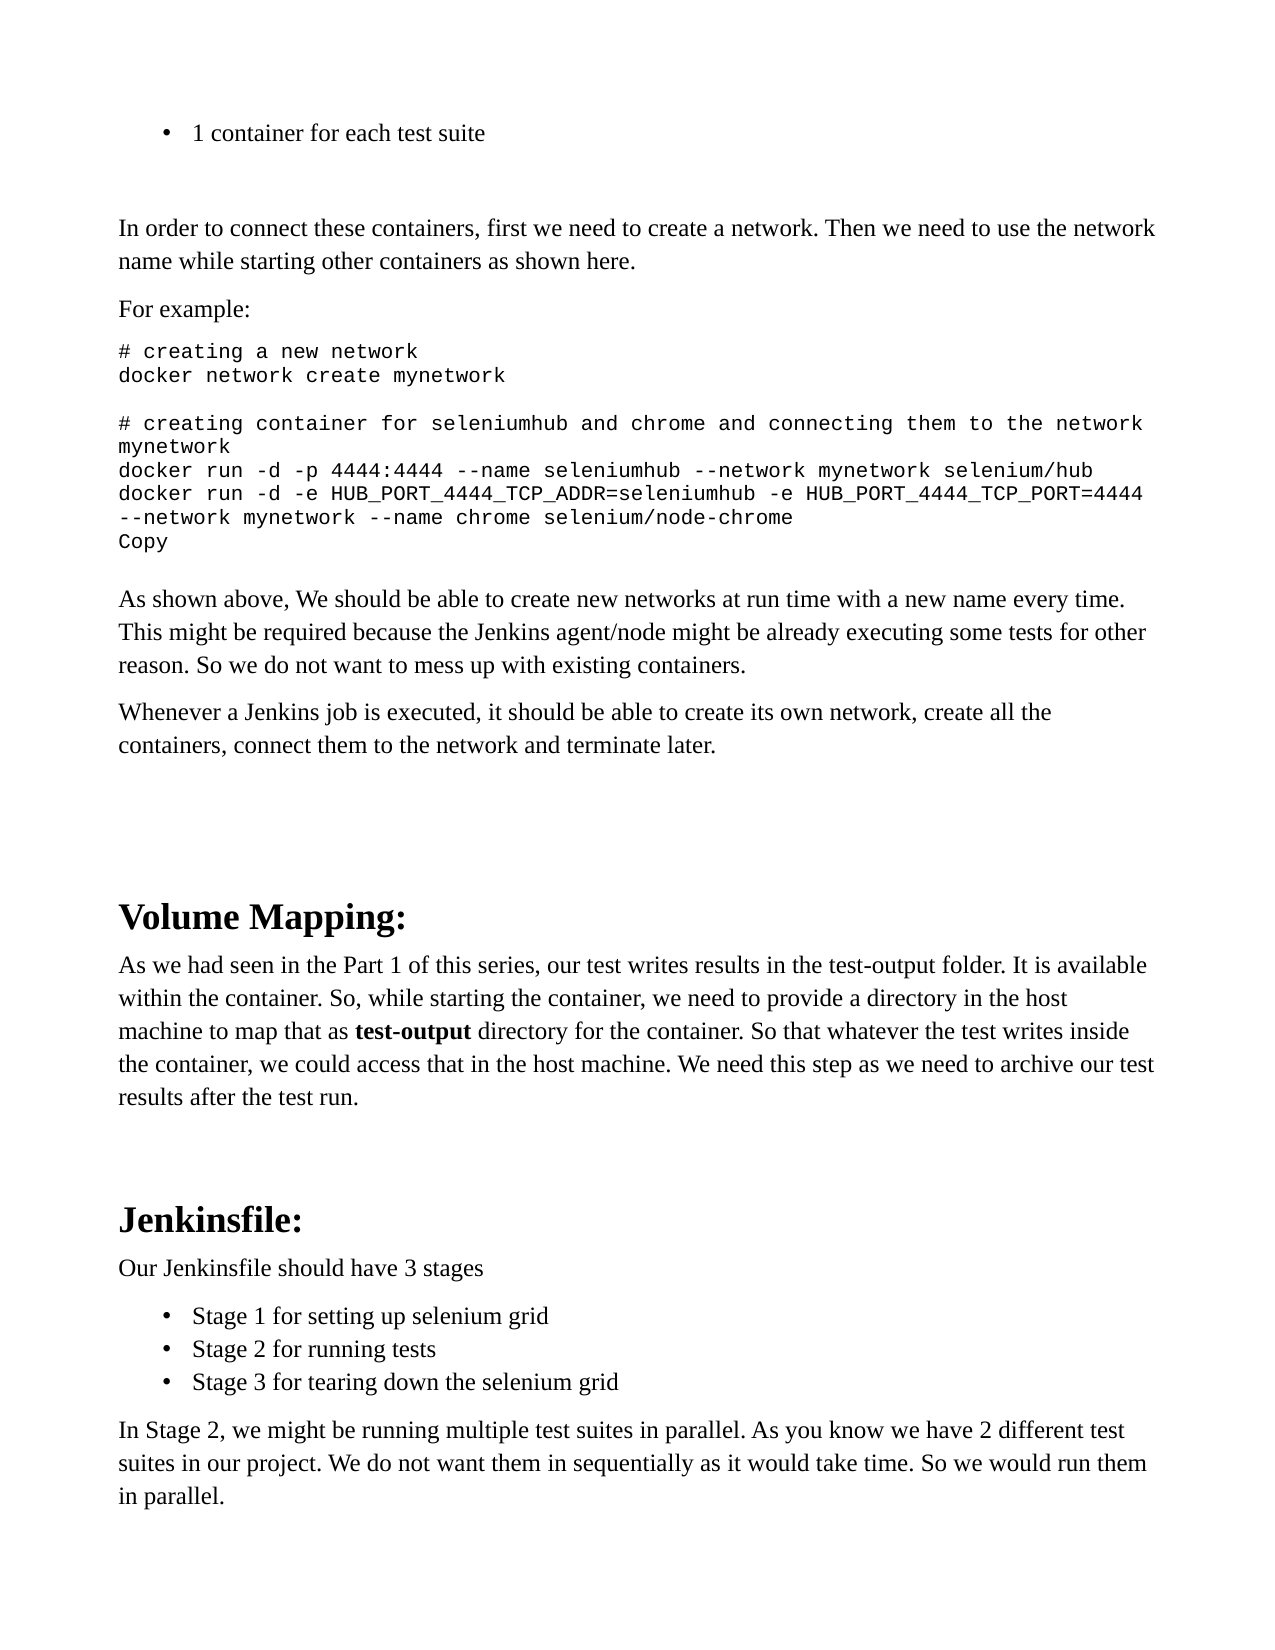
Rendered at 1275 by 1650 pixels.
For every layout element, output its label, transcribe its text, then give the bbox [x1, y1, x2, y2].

text # creating container for seleniumhub and chrome and connecting them to the network mynetwork [118, 412, 1157, 460]
subtitle Volume Mapping: [118, 894, 1157, 937]
text docker network create mynetwork [118, 365, 1157, 389]
text In Stage 2, we might be running multiple test suites in parallel. As you know we have 2 different test suites in our project. We do not want them in sequentially as it would take time. So we would run them in parallel. [118, 1415, 1157, 1509]
list Stage 1 for setting up selenium grid [162, 1301, 1157, 1330]
text Whenever a Jenkins job is executed, it should be able to create its own network, create all the containers, connect them to the network and terminate later. [118, 697, 1157, 759]
text docker run -d -e HUB_PORT_4444_TCP_ADDR=seleniumhub -e HUB_PORT_4444_TCP_PORT=4444 --network mynetwork --name chrome selenium/node-chrome [118, 483, 1157, 531]
text # creating a new network [118, 342, 1157, 365]
text Our Jenkinsfile should have 3 stages [118, 1253, 1157, 1282]
text docker run -d -p 4444:4444 --name seleniumhub --network mynetwork selenium/hub [118, 460, 1157, 483]
list Stage 3 for tearing down the selenium grid [162, 1367, 1157, 1396]
text In order to connect these containers, first we need to create a network. Then we need to use the network name while starting other containers as shown here. [118, 213, 1157, 275]
list 1 container for each test suite [162, 118, 1157, 147]
text As shown above, We should be able to create new networks at run time with a new name every time. This might be required because the Jenkins agent/node might be already executing some tests for other reason. So we do not want to mess up with existing containers. [118, 584, 1157, 679]
subtitle Jenkinsfile: [118, 1198, 1157, 1241]
text For example: [118, 294, 1157, 323]
list Stage 2 for running tests [162, 1334, 1157, 1363]
text Copy [118, 531, 1157, 554]
text As we had seen in the Part 1 of this series, our test writes results in the test-output folder. It is available within the container. So, while starting the container, we need to provide a directory in the host machine to map that as test-output directory for the container. So that whatever the test writes inside the container, we could access that in the host machine. We need this step as we need to archive our test results after the test run. [118, 950, 1157, 1111]
